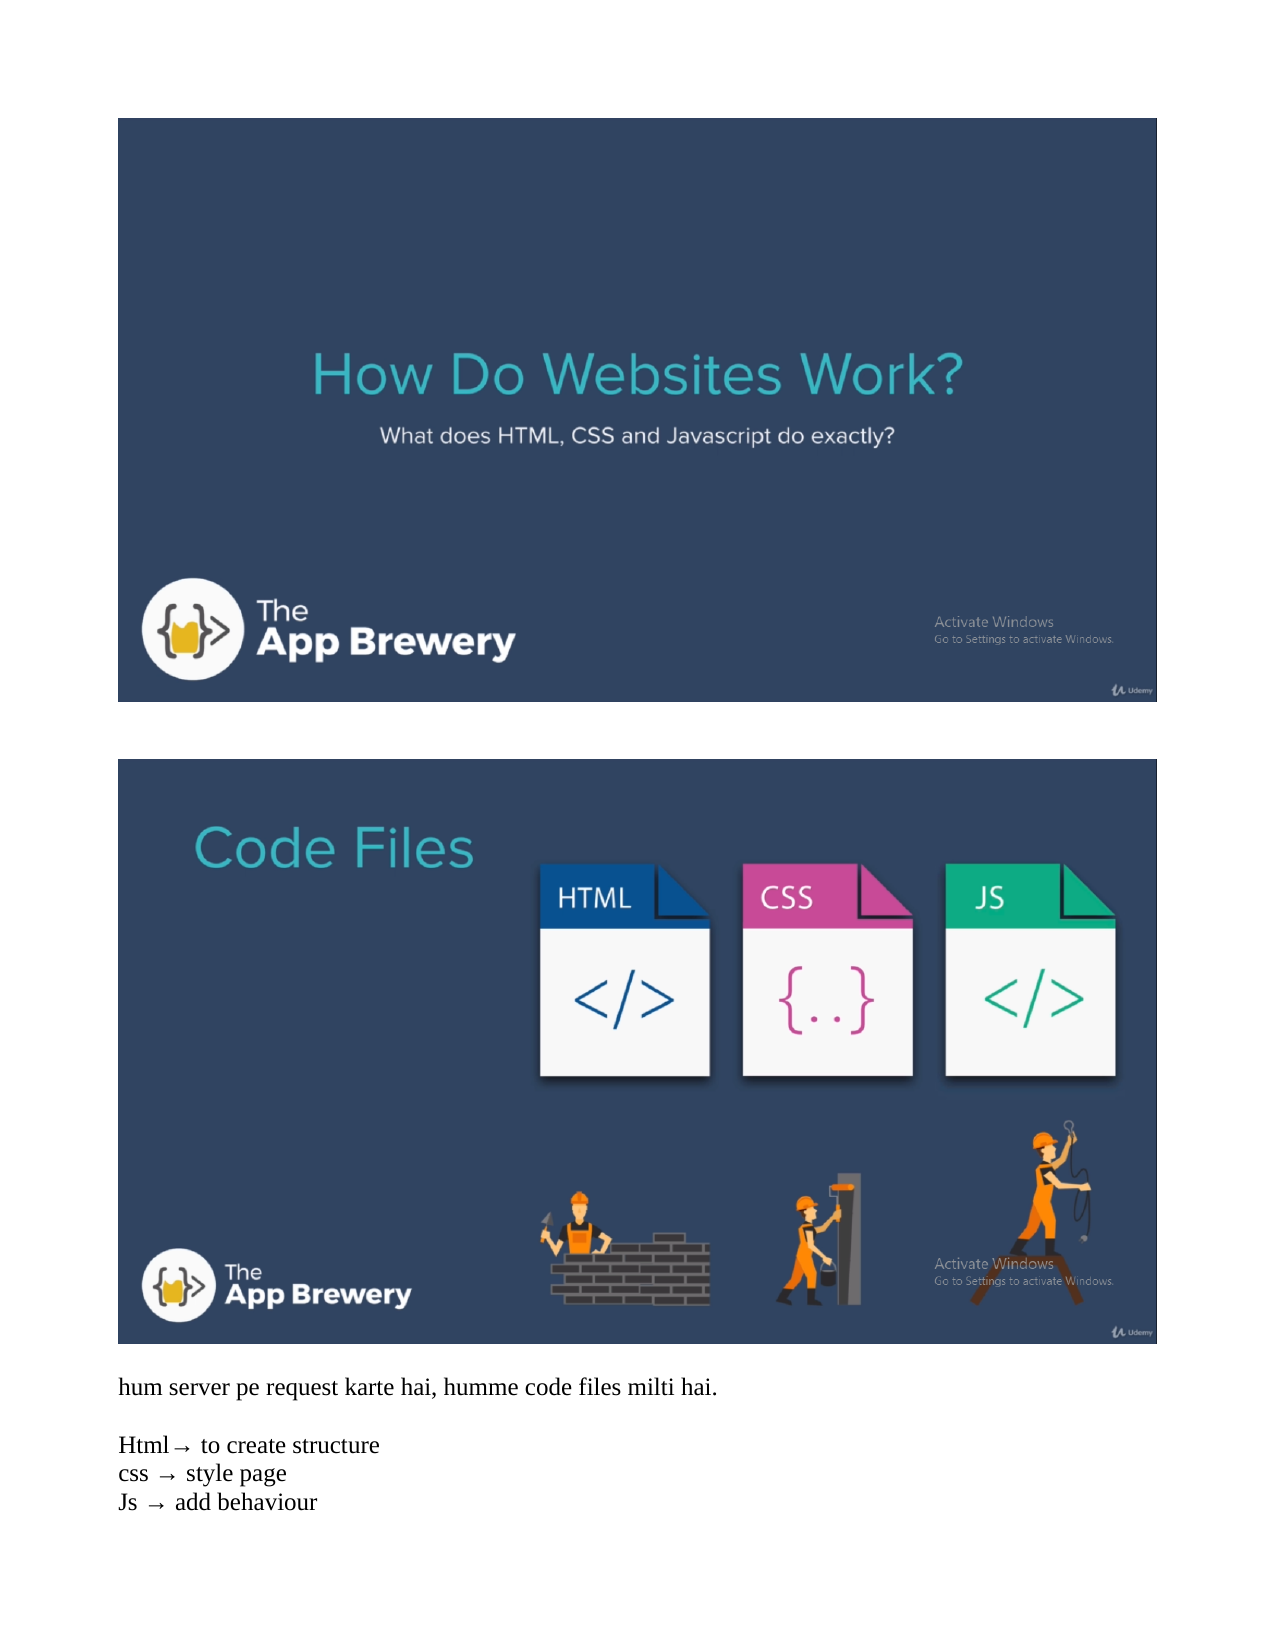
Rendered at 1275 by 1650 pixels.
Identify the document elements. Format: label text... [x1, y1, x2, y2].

text css → style page [118, 1458, 1157, 1487]
picture [118, 118, 1157, 702]
text Js → add behaviour [118, 1487, 1157, 1516]
text hum server pe request karte hai, humme code files milti hai. [118, 1372, 1157, 1401]
text Html→ to create structure [118, 1430, 1157, 1458]
picture [118, 759, 1157, 1344]
